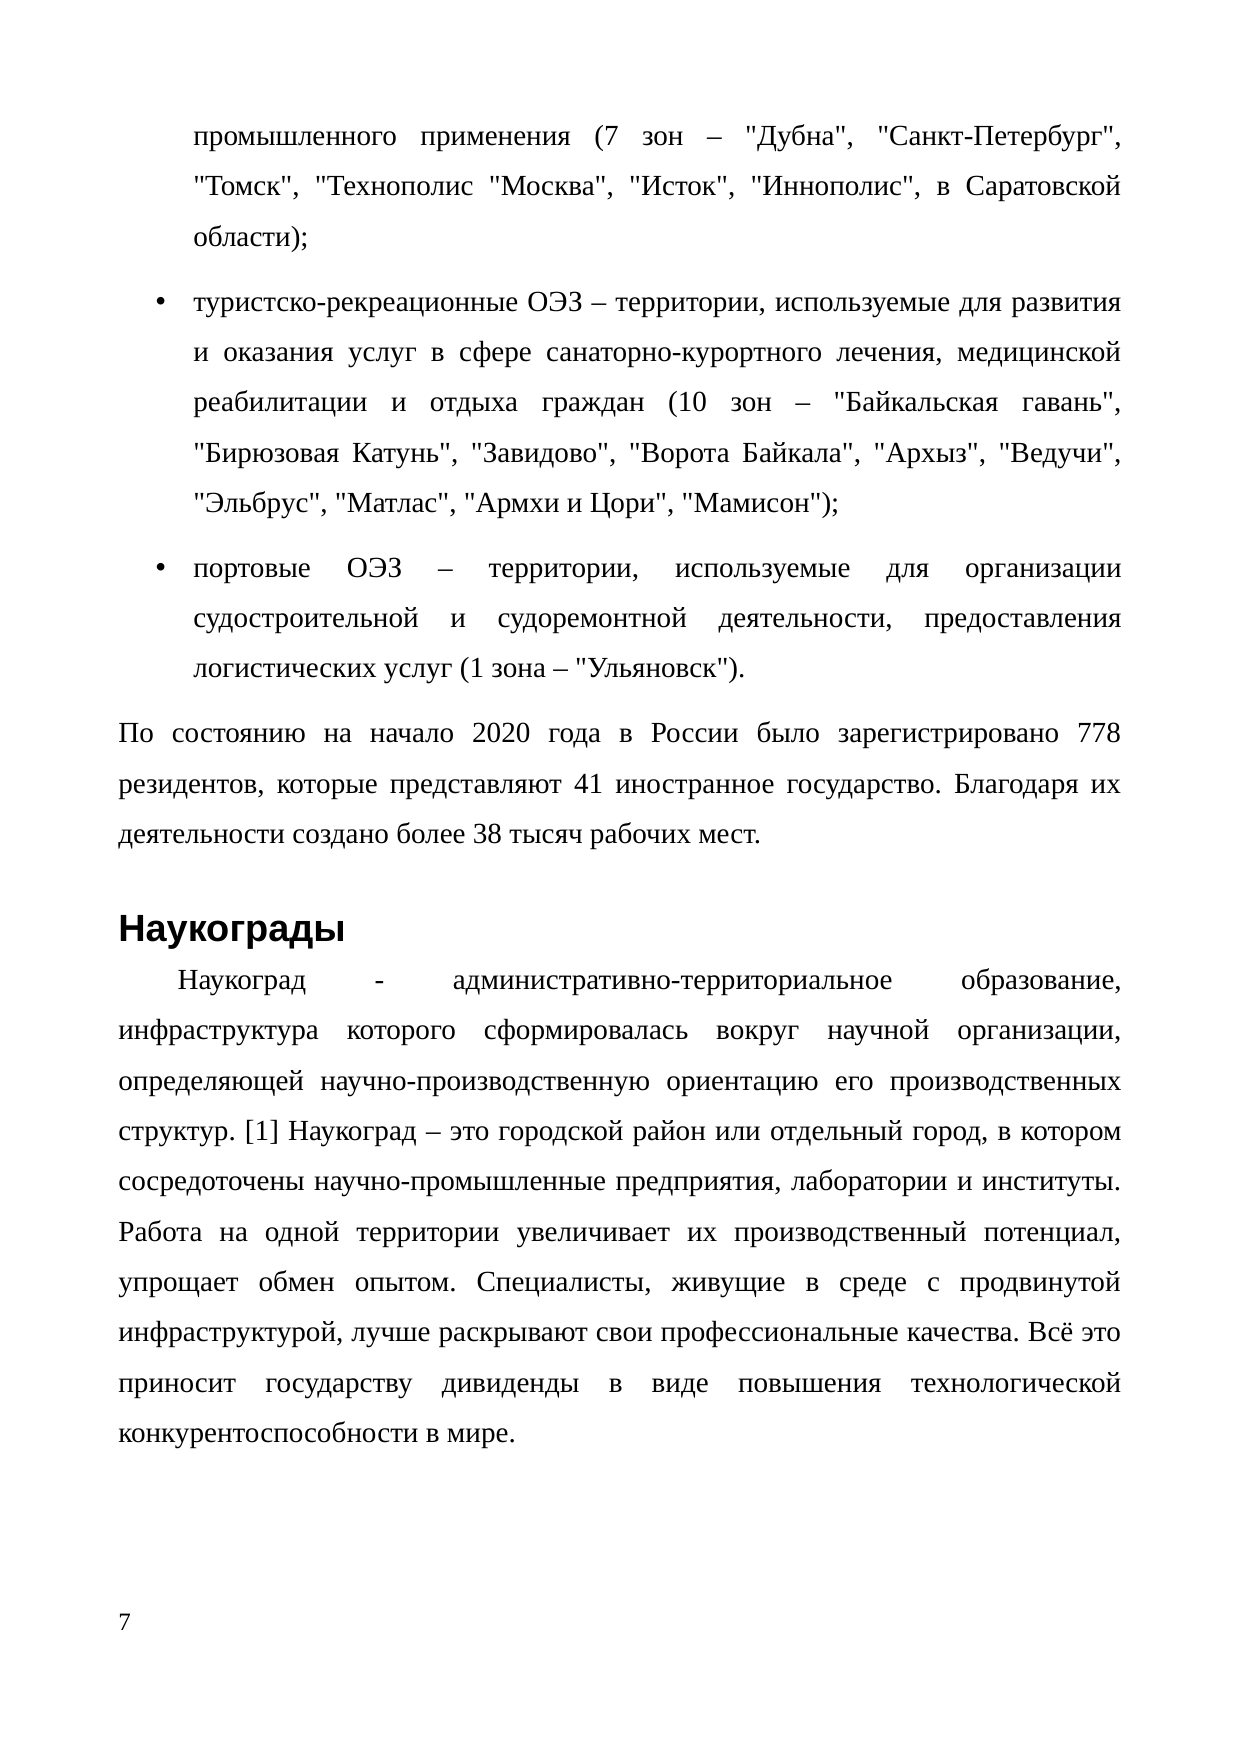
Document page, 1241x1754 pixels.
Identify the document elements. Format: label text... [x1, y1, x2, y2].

list промышленного применения (7 зон – "Дубна", "Санкт-Петербург", "Томск", "Технополис "Москва", "Исток", "Иннополис", в Саратовской области); [156, 118, 1122, 252]
text Наукоград - административно-территориальное образование, инфраструктура которого сформировалась вокруг научной организации, определяющей научно-производственную ориентацию его производственных структур. [1] Наукоград – это городской район или отдельный город, в котором сосредоточены научно-промышленные предприятия, лаборатории и институты. Работа на одной территории увеличивает их производственный потенциал, упрощает обмен опытом. Специалисты, живущие в среде с продвинутой инфраструктурой, лучше раскрывают свои профессиональные качества. Всё это приносит государству дивиденды в виде повышения технологической конкурентоспособности в мире. [118, 962, 1122, 1448]
list По состоянию на начало 2020 года в России было зарегистрировано 778 резидентов, которые представляют 41 иностранное государство. Благодаря их деятельности создано более 38 тысяч рабочих мест. [118, 716, 1122, 850]
list портовые ОЭЗ – территории, используемые для организации судостроительной и судоремонтной деятельности, предоставления логистических услуг (1 зона – "Ульяновск"). [156, 550, 1122, 684]
list туристско-рекреационные ОЭЗ – территории, используемые для развития и оказания услуг в сфере санаторно-курортного лечения, медицинской реабилитации и отдыха граждан (10 зон – "Байкальская гавань", "Бирюзовая Катунь", "Завидово", "Ворота Байкала", "Архыз", "Ведучи", "Эльбрус", "Матлас", "Армхи и Цори", "Мамисон"); [156, 284, 1122, 518]
subtitle Наукограды [118, 906, 1122, 950]
